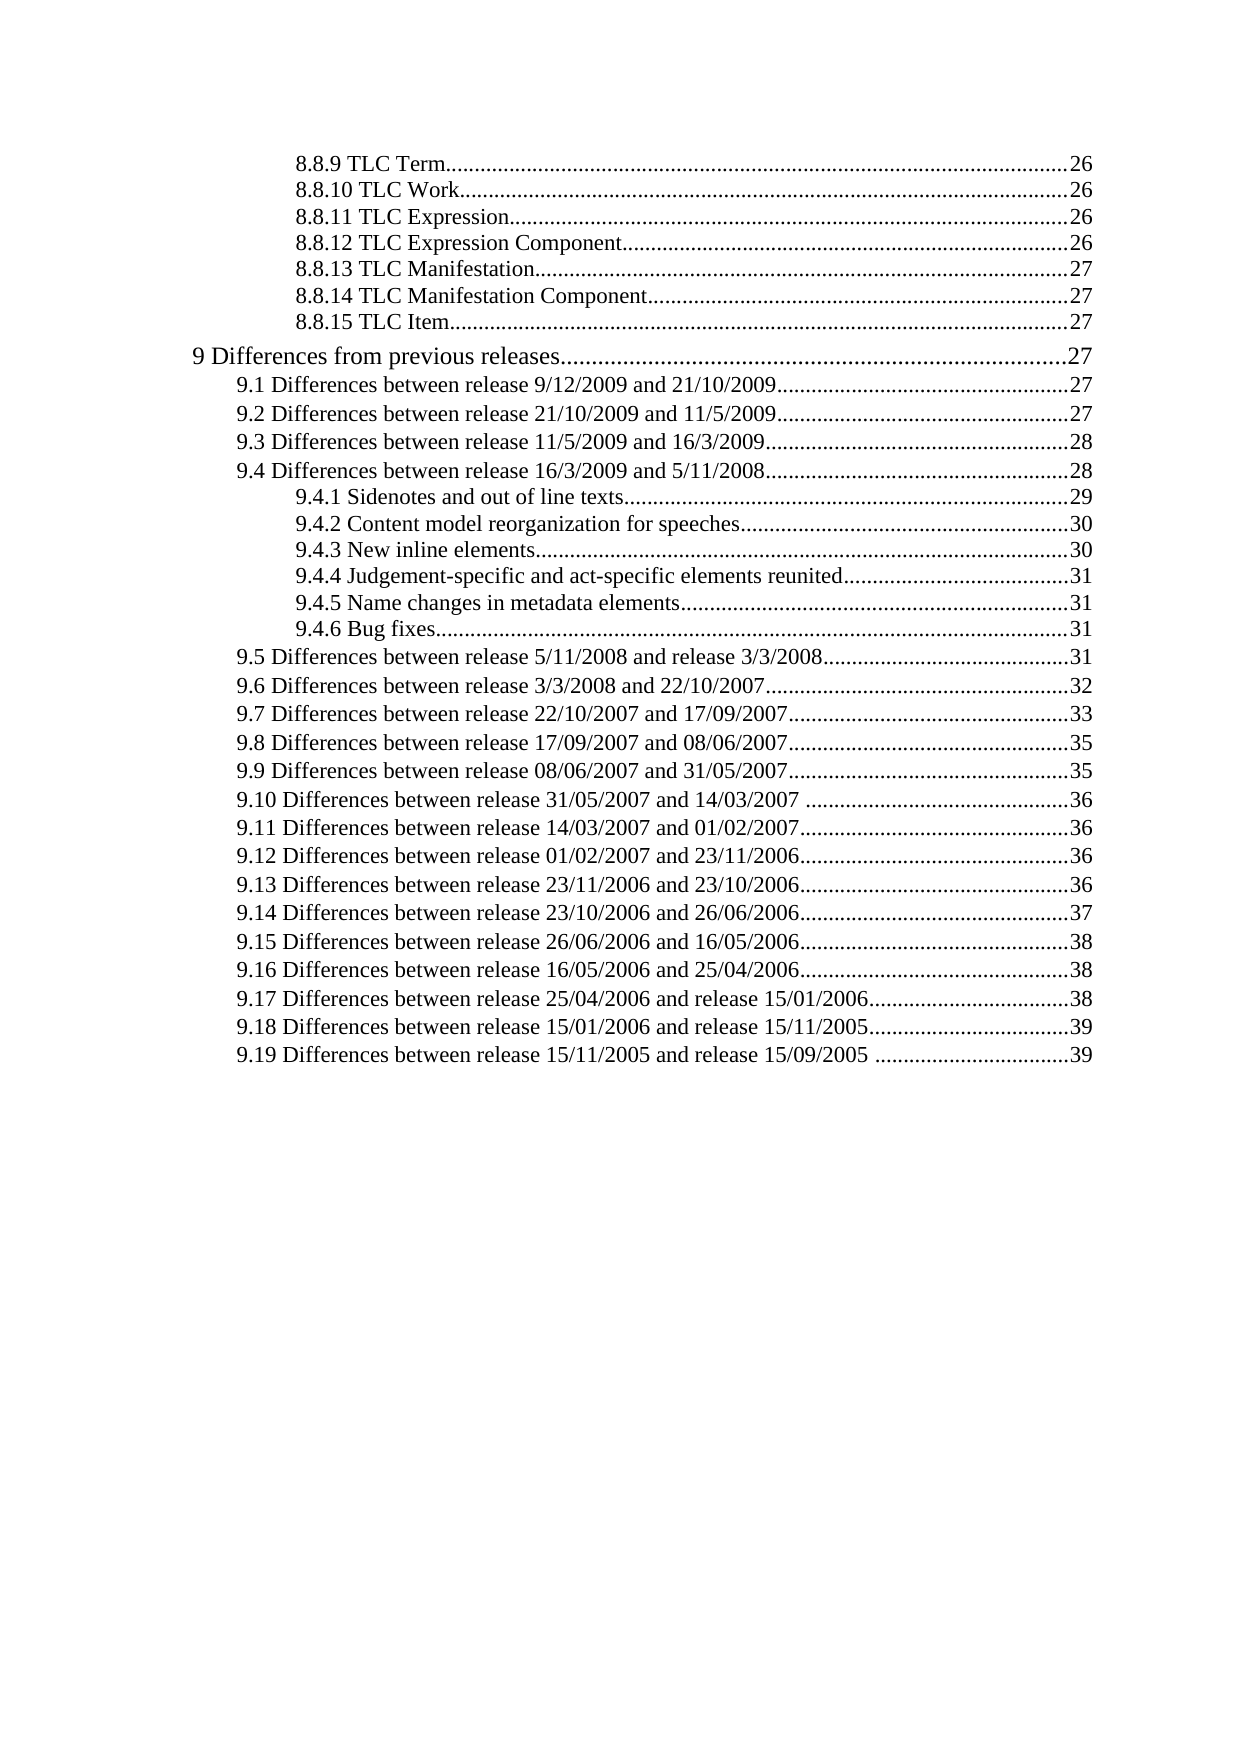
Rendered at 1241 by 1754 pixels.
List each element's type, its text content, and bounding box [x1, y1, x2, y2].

text 8.8.15 TLC Item 27 [295, 308, 1092, 334]
text 9.4 Differences between release 16/3/2009 and 5/11/2008 28 [236, 457, 1092, 483]
text 8.8.9 TLC Term 26 [295, 150, 1092, 176]
text 8.8.13 TLC Manifestation 27 [295, 255, 1092, 282]
text 8.8.12 TLC Expression Component 26 [295, 229, 1092, 255]
text 9.16 Differences between release 16/05/2006 and 25/04/2006 38 [236, 956, 1092, 983]
text 9.19 Differences between release 15/11/2005 and release 15/09/2005 39 [236, 1042, 1092, 1068]
text 8.8.14 TLC Manifestation Component 27 [295, 282, 1092, 308]
text 8.8.10 TLC Work 26 [295, 176, 1092, 203]
text 9.11 Differences between release 14/03/2007 and 01/02/2007 36 [236, 814, 1092, 840]
text 9.4.6 Bug fixes 31 [295, 615, 1092, 641]
text 9.4.2 Content model reorganization for speeches 30 [295, 509, 1092, 536]
text 9 Differences from previous releases 27 [192, 341, 1092, 369]
text 9.4.5 Name changes in metadata elements 31 [295, 589, 1092, 615]
text 9.4.3 New inline elements 30 [295, 536, 1092, 562]
text 9.13 Differences between release 23/11/2006 and 23/10/2006 36 [236, 871, 1092, 897]
text 9.4.4 Judgement-specific and act-specific elements reunited 31 [295, 562, 1092, 589]
text 9.4.1 Sidenotes and out of line texts 29 [295, 483, 1092, 509]
text 9.3 Differences between release 11/5/2009 and 16/3/2009 28 [236, 428, 1092, 455]
text 9.10 Differences between release 31/05/2007 and 14/03/2007 36 [236, 786, 1092, 812]
text 9.8 Differences between release 17/09/2007 and 08/06/2007 35 [236, 729, 1092, 755]
text 9.6 Differences between release 3/3/2008 and 22/10/2007 32 [236, 672, 1092, 698]
text 9.14 Differences between release 23/10/2006 and 26/06/2006 37 [236, 899, 1092, 926]
text 9.18 Differences between release 15/01/2006 and release 15/11/2005 39 [236, 1013, 1092, 1039]
text 9.17 Differences between release 25/04/2006 and release 15/01/2006 38 [236, 985, 1092, 1011]
text 9.7 Differences between release 22/10/2007 and 17/09/2007 33 [236, 700, 1092, 727]
text 9.9 Differences between release 08/06/2007 and 31/05/2007 35 [236, 757, 1092, 783]
text 8.8.11 TLC Expression 26 [295, 203, 1092, 229]
text 9.12 Differences between release 01/02/2007 and 23/11/2006 36 [236, 842, 1092, 869]
text 9.1 Differences between release 9/12/2009 and 21/10/2009 27 [236, 372, 1092, 398]
text 9.2 Differences between release 21/10/2009 and 11/5/2009 27 [236, 400, 1092, 426]
text 9.5 Differences between release 5/11/2008 and release 3/3/2008 31 [236, 643, 1092, 670]
text 9.15 Differences between release 26/06/2006 and 16/05/2006 38 [236, 928, 1092, 954]
